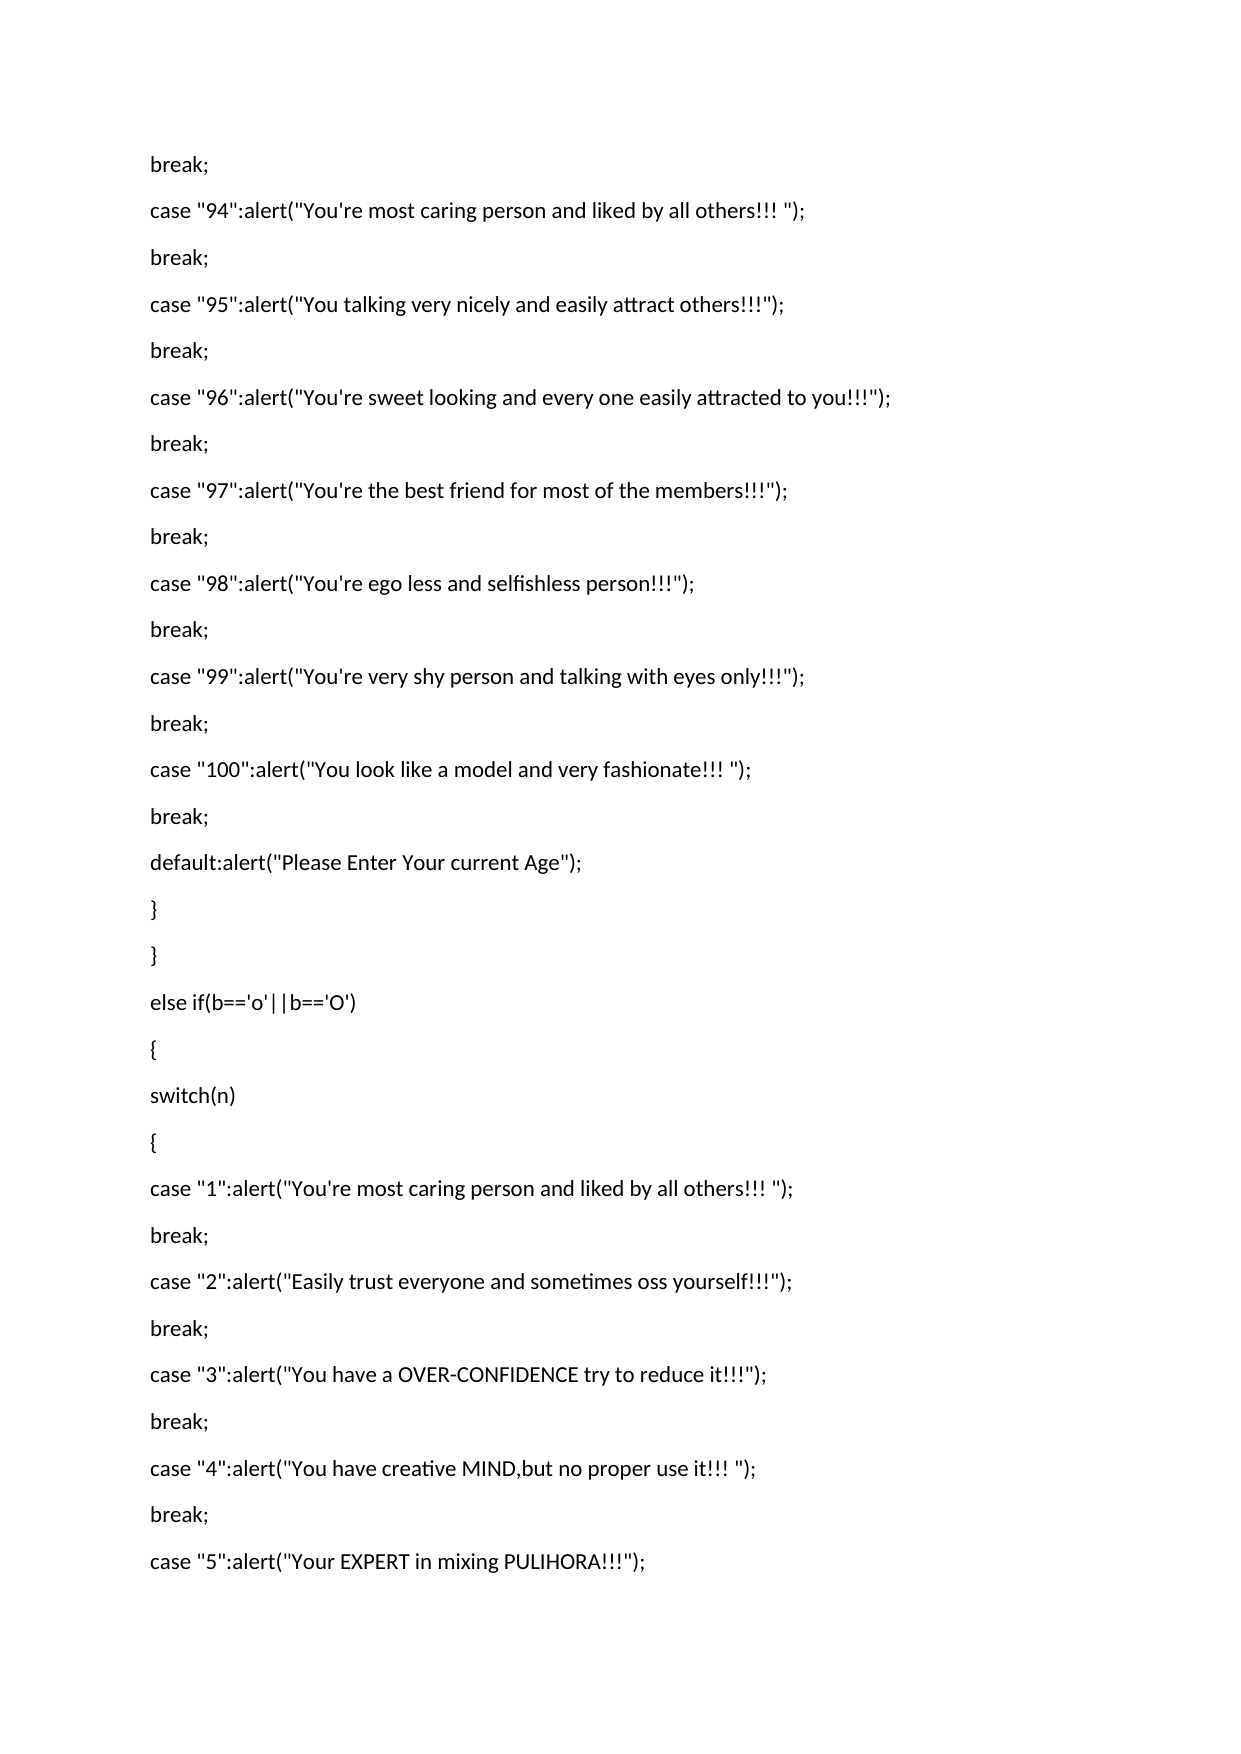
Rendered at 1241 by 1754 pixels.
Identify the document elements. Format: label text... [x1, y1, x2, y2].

text case "1":alert("You're most caring person and liked by all others!!! "); [150, 1174, 1090, 1202]
text break; [150, 616, 1090, 644]
text { [150, 1128, 1090, 1156]
text case "94":alert("You're most caring person and liked by all others!!! "); [150, 197, 1090, 224]
text case "2":alert("Easily trust everyone and sometimes oss yourself!!!"); [150, 1267, 1090, 1296]
text case "96":alert("You're sweet looking and every one easily attracted to you!!!"); [150, 383, 1090, 411]
text switch(n) [150, 1081, 1090, 1109]
text break; [150, 336, 1090, 364]
text } [150, 942, 1090, 969]
text case "100":alert("You look like a model and very fashionate!!! "); [150, 755, 1090, 783]
text case "99":alert("You're very shy person and talking with eyes only!!!"); [150, 662, 1090, 690]
text case "98":alert("You're ego less and selfishless person!!!"); [150, 569, 1090, 597]
text break; [150, 243, 1090, 271]
text else if(b=='o'||b=='O') [150, 988, 1090, 1016]
text break; [150, 522, 1090, 551]
text break; [150, 1407, 1090, 1435]
text break; [150, 429, 1090, 457]
text case "5":alert("Your EXPERT in mixing PULIHORA!!!"); [150, 1547, 1090, 1575]
text case "97":alert("You're the best friend for most of the members!!!"); [150, 476, 1090, 504]
text break; [150, 802, 1090, 830]
text break; [150, 150, 1090, 178]
text case "95":alert("You talking very nicely and easily attract others!!!"); [150, 290, 1090, 318]
text break; [150, 1314, 1090, 1342]
text } [150, 895, 1090, 923]
text default:alert("Please Enter Your current Age"); [150, 848, 1090, 876]
text case "4":alert("You have creative MIND,but no proper use it!!! "); [150, 1454, 1090, 1482]
text break; [150, 1500, 1090, 1528]
text { [150, 1035, 1090, 1063]
text break; [150, 1221, 1090, 1249]
text case "3":alert("You have a OVER-CONFIDENCE try to reduce it!!!"); [150, 1361, 1090, 1389]
text break; [150, 709, 1090, 737]
